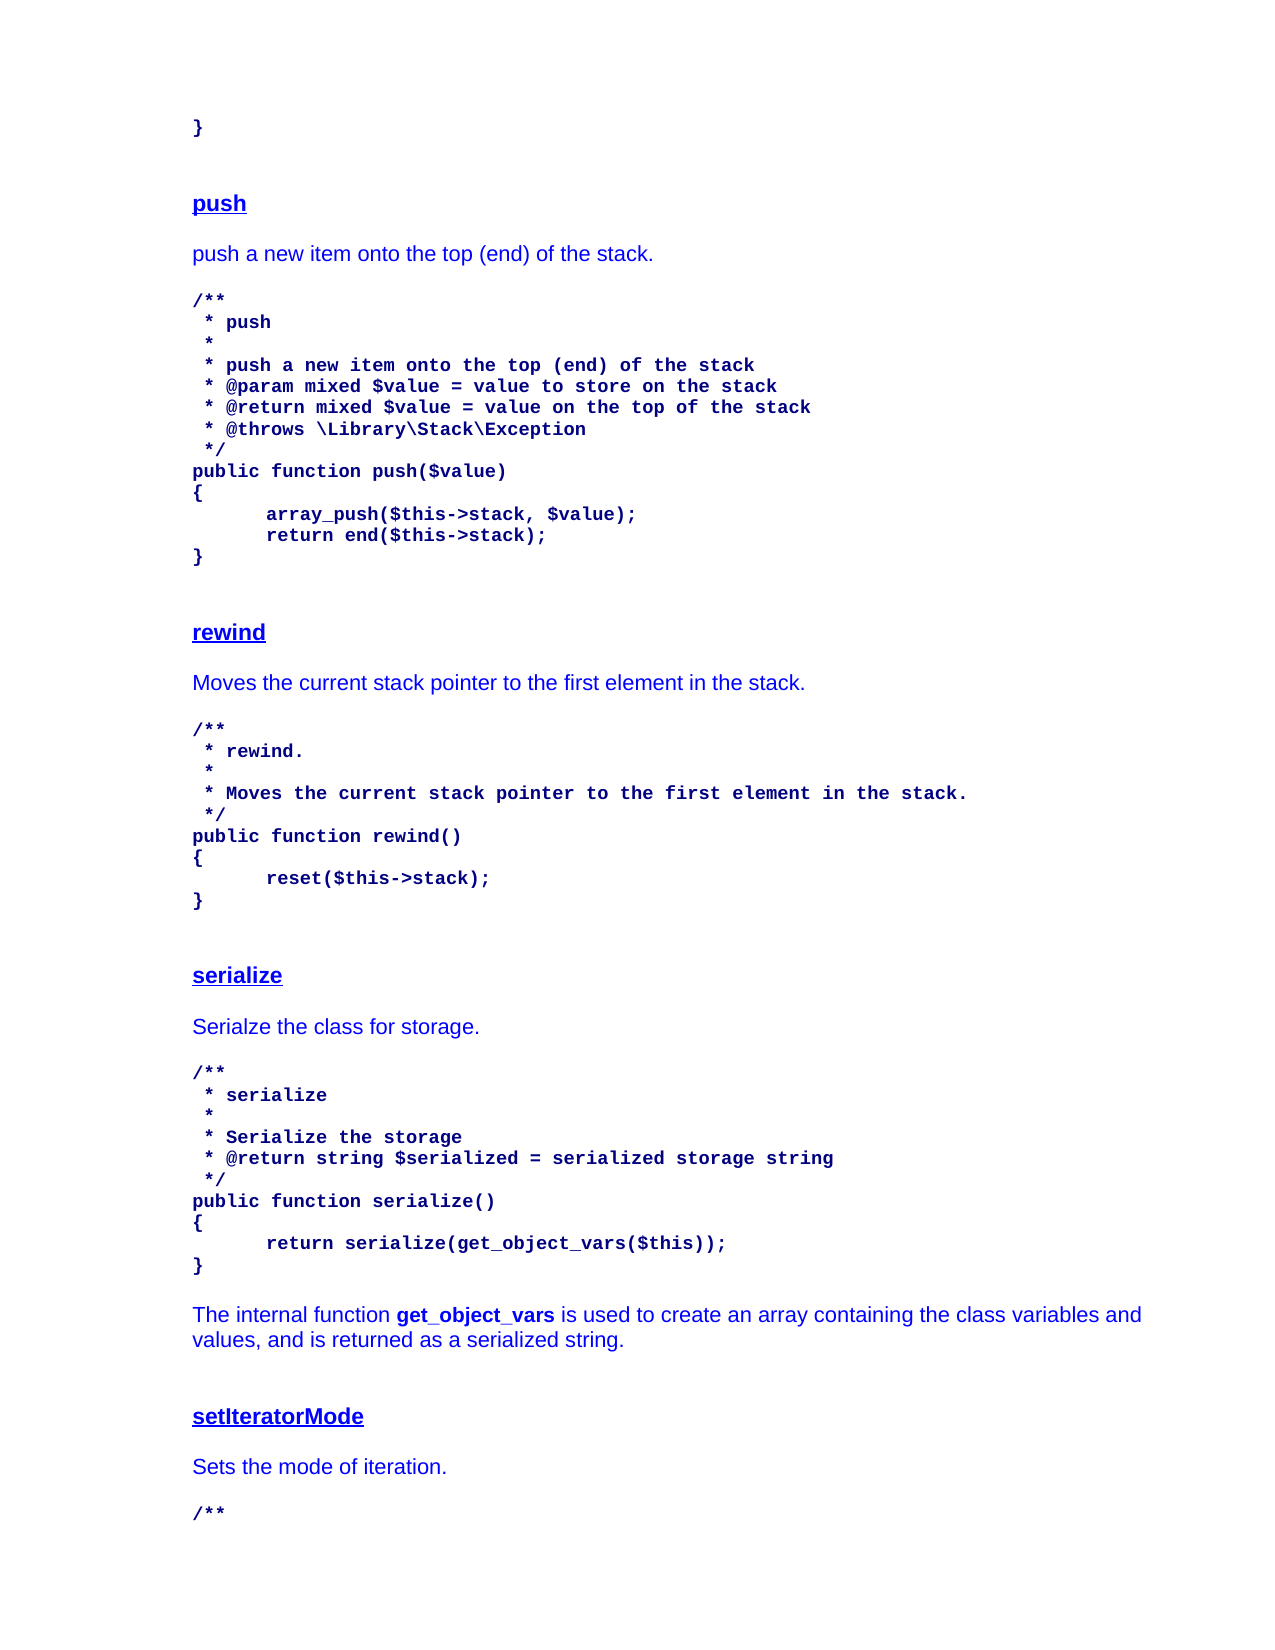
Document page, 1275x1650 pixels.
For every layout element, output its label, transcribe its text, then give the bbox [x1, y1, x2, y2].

text push [192, 190, 1157, 216]
text public function push($value) [118, 462, 1157, 483]
text /** [192, 292, 1157, 313]
text * @throws \Library\Stack\Exception [118, 419, 1157, 441]
text * serialize [118, 1085, 1157, 1107]
text /** [192, 1504, 1157, 1526]
text reset($this->stack); [118, 869, 1157, 890]
text * push a new item onto the top (end) of the stack [118, 356, 1157, 377]
text public function serialize() [118, 1192, 1157, 1213]
text { [118, 483, 1157, 504]
text */ [118, 441, 1157, 462]
text * Moves the current stack pointer to the first element in the stack. [118, 784, 1157, 805]
text return serialize(get_object_vars($this)); [118, 1234, 1157, 1255]
text * rewind. [118, 742, 1157, 763]
text push a new item onto the top (end) of the stack. [192, 241, 1157, 267]
text * @return string $serialized = serialized storage string [118, 1149, 1157, 1170]
text /** [192, 720, 1157, 742]
text * [118, 763, 1157, 784]
text /** [192, 1064, 1157, 1085]
text } [118, 547, 1157, 568]
text return end($this->stack); [192, 526, 1157, 547]
text { [118, 848, 1157, 869]
text array_push($this->stack, $value); [118, 504, 1157, 526]
text public function rewind() [118, 827, 1157, 848]
text * [118, 334, 1157, 356]
text * [118, 1107, 1157, 1128]
text Moves the current stack pointer to the first element in the stack. [192, 670, 1157, 695]
text rewind [192, 618, 1157, 645]
text } [118, 890, 1157, 912]
text The internal function get_object_vars is used to create an array containing the class variables and values, and is returned as a serialized string. [192, 1302, 1157, 1352]
text Serialze the class for storage. [192, 1014, 1157, 1039]
text serialize [192, 962, 1157, 988]
text * Serialize the storage [118, 1128, 1157, 1149]
text * @param mixed $value = value to store on the stack [118, 377, 1157, 398]
text * @return mixed $value = value on the top of the stack [118, 398, 1157, 419]
text Sets the mode of iteration. [192, 1454, 1157, 1479]
text { [118, 1213, 1157, 1234]
text */ [118, 805, 1157, 827]
text * push [118, 313, 1157, 334]
text } [118, 118, 1157, 139]
text } [118, 1255, 1157, 1277]
text setIteratorMode [192, 1403, 1157, 1429]
text */ [118, 1170, 1157, 1192]
